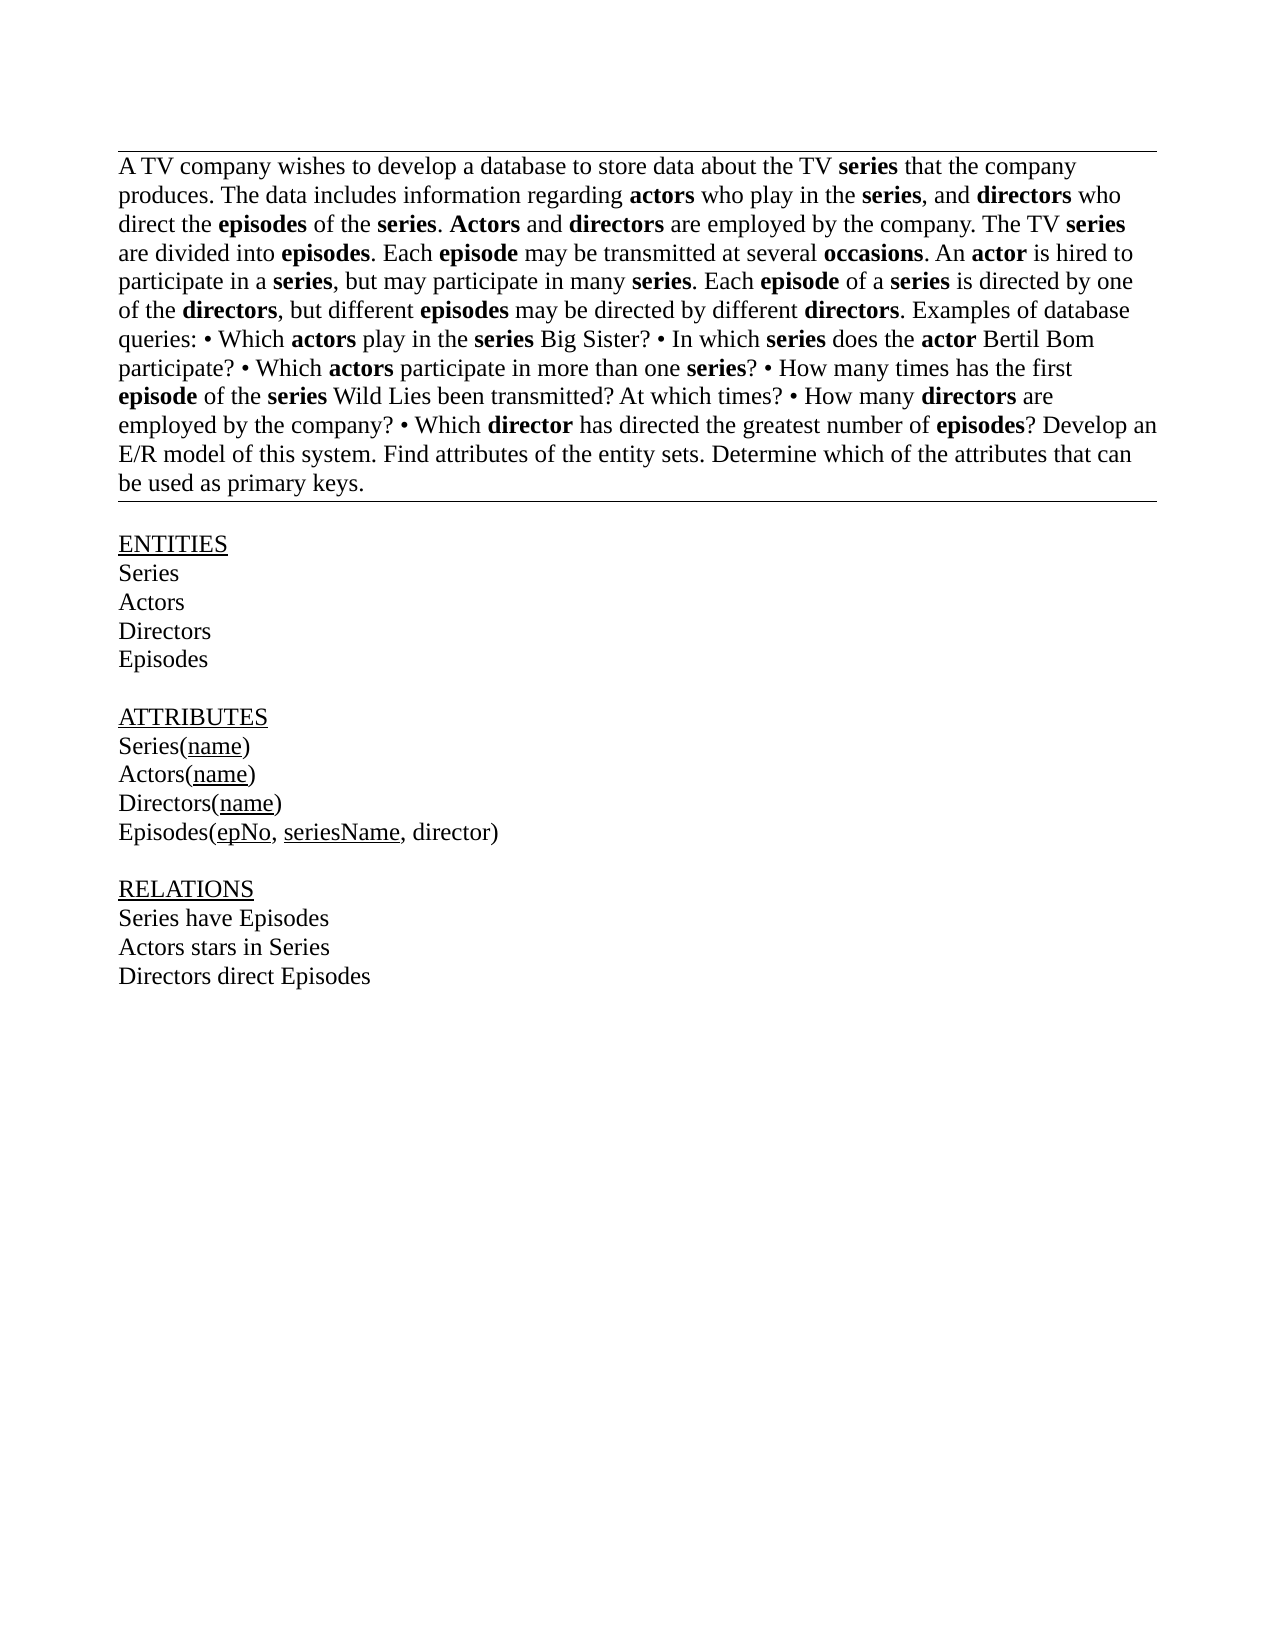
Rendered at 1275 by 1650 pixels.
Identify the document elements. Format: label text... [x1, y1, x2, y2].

text RELATIONS [118, 874, 1157, 903]
text Directors(name) [118, 788, 1157, 817]
text Actors [118, 587, 1157, 616]
text Actors(name) [118, 759, 1157, 788]
text Directors direct Episodes [118, 961, 1157, 989]
text Episodes [118, 644, 1157, 673]
text ENTITIES [118, 529, 1157, 558]
text Episodes(epNo, seriesName, director) [118, 817, 1157, 846]
text Series have Episodes [118, 903, 1157, 932]
text Series(name) [118, 731, 1157, 759]
text Actors stars in Series [118, 932, 1157, 961]
text ATTRIBUTES [118, 702, 1157, 731]
text A TV company wishes to develop a database to store data about the TV series that the company produces. The data includes information regarding actors who play in the series, and directors who direct the episodes of the series. Actors and directors are employed by the company. The TV series are divided into episodes. Each episode may be transmitted at several occasions. An actor is hired to participate in a series, but may participate in many series. Each episode of a series is directed by one of the directors, but different episodes may be directed by different directors. Examples of database queries: • Which actors play in the series Big Sister? • In which series does the actor Bertil Bom participate? • Which actors participate in more than one series? • How many times has the first episode of the series Wild Lies been transmitted? At which times? • How many directors are employed by the company? • Which director has directed the greatest number of episodes? Develop an E/R model of this system. Find attributes of the entity sets. Determine which of the attributes that can be used as primary keys. [118, 152, 1157, 501]
text Directors [118, 616, 1157, 644]
text Series [118, 558, 1157, 587]
